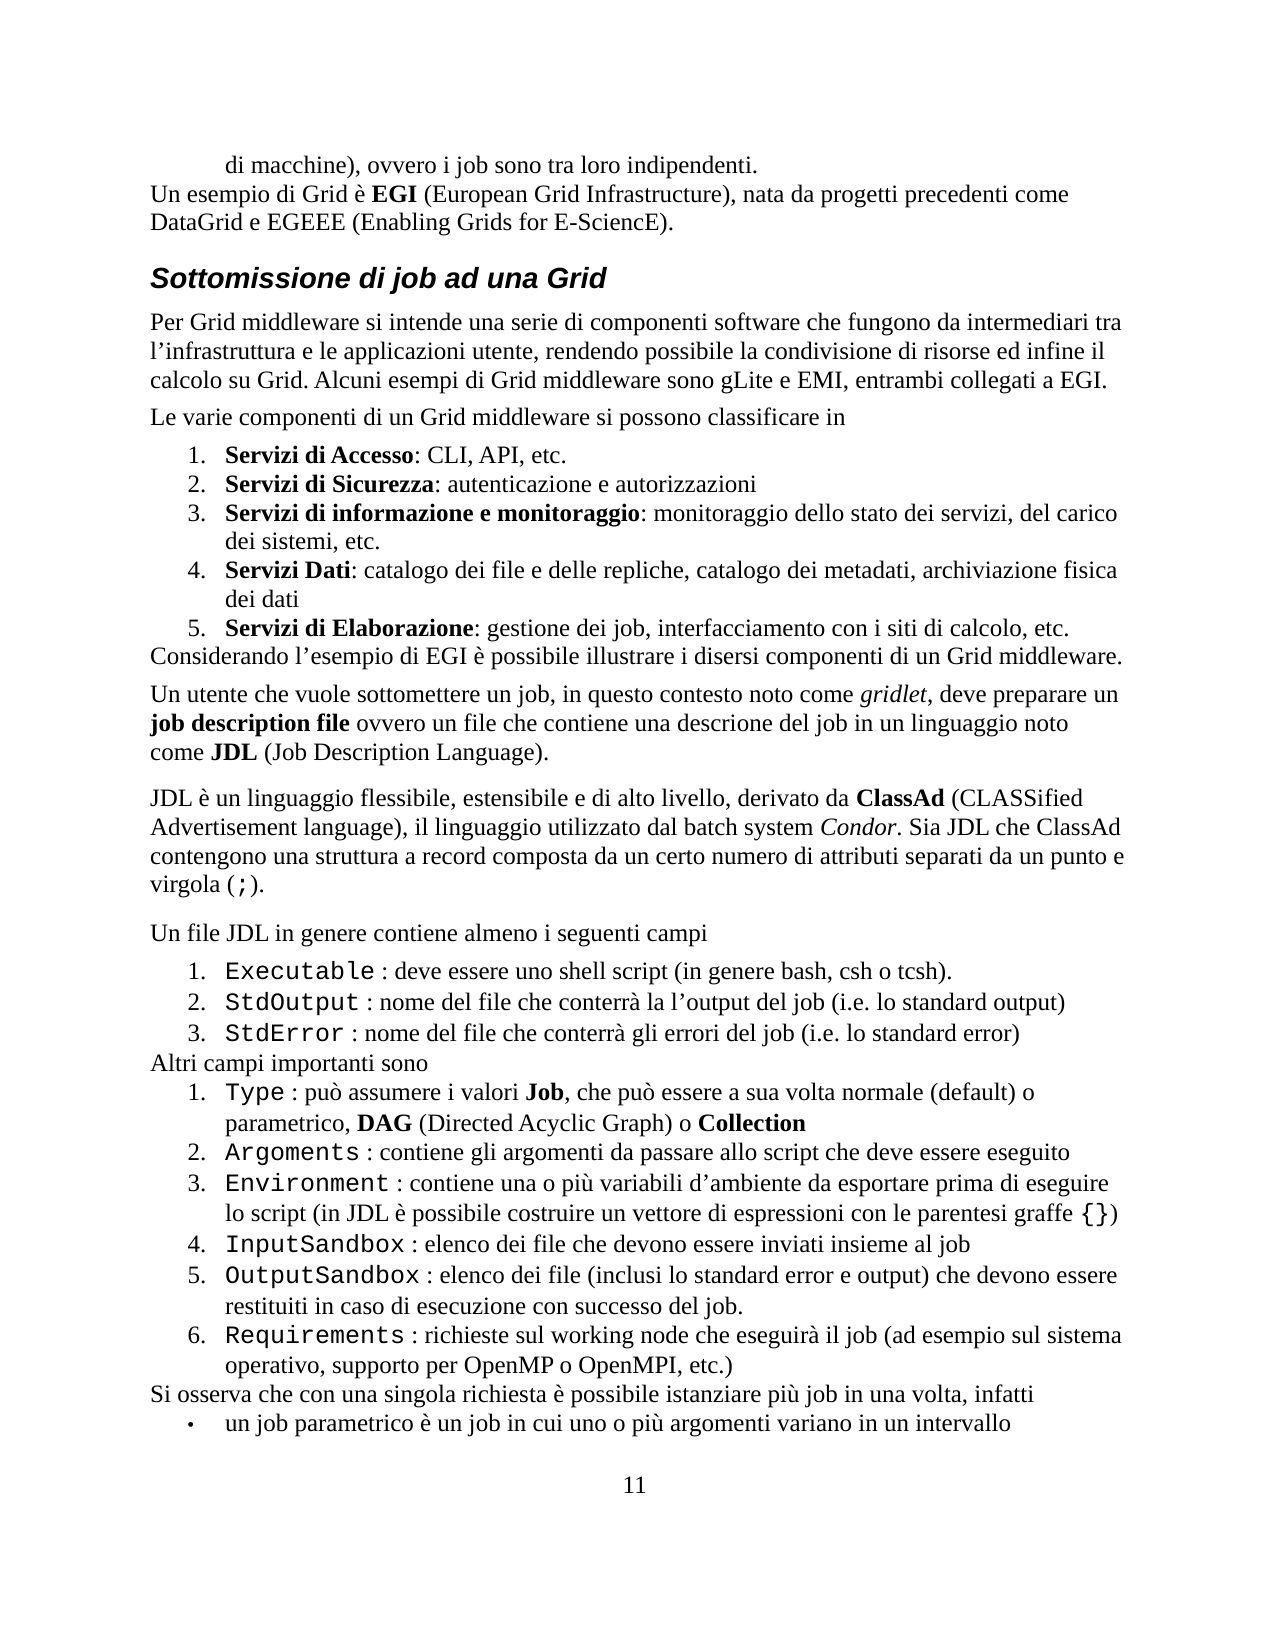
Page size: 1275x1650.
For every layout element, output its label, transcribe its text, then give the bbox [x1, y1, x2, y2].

list Servizi di Accesso: CLI, API, etc. [187, 440, 1125, 469]
list Servizi di Elaborazione: gestione dei job, interfacciamento con i siti di calcolo, etc. [187, 613, 1125, 641]
text Un esempio di Grid è EGI (European Grid Infrastructure), nata da progetti precedenti come DataGrid e EGEEE (Enabling Grids for E-SciencE). [150, 179, 1125, 236]
list un job parametrico è un job in cui uno o più argomenti variano in un intervallo [187, 1408, 1125, 1437]
list Type : può assumere i valori Job, che può essere a sua volta normale (default) o parametrico, DAG (Directed Acyclic Graph) o Collection [187, 1077, 1125, 1137]
text Considerando l’esempio di EGI è possibile illustrare i disersi componenti di un Grid middleware. [150, 641, 1125, 670]
list InputSandbox : elenco dei file che devono essere inviati insieme al job [187, 1229, 1125, 1260]
text Un utente che vuole sottomettere un job, in questo contesto noto come gridlet, deve preparare un job description file ovvero un file che contiene una descrione del job in un linguaggio noto come JDL (Job Description Language). [150, 679, 1125, 765]
text JDL è un linguaggio flessibile, estensibile e di alto livello, derivato da ClassAd (CLASSified Advertisement language), il linguaggio utilizzato dal batch system Condor. Sia JDL che ClassAd contengono una struttura a record composta da un certo numero di attributi separati da un punto e virgola (;). [150, 783, 1125, 900]
list Argoments : contiene gli argomenti da passare allo script che deve essere eseguito [187, 1137, 1125, 1168]
list Servizi Dati: catalogo dei file e delle repliche, catalogo dei metadati, archiviazione fisica dei dati [187, 555, 1125, 613]
list di macchine), ovvero i job sono tra loro indipendenti. [187, 150, 1125, 179]
list Servizi di Sicurezza: autenticazione e autorizzazioni [187, 469, 1125, 498]
list StdOutput : nome del file che conterrà la l’output del job (i.e. lo standard output) [187, 987, 1125, 1018]
text Si osserva che con una singola richiesta è possibile istanziare più job in una volta, infatti [150, 1379, 1125, 1408]
list Environment : contiene una o più variabili d’ambiente da esportare prima di eseguire lo script (in JDL è possibile costruire un vettore di espressioni con le parentesi graffe {}) [187, 1168, 1125, 1229]
list StdError : nome del file che conterrà gli errori del job (i.e. lo standard error) [187, 1018, 1125, 1048]
list OutputSandbox : elenco dei file (inclusi lo standard error e output) che devono essere restituiti in caso di esecuzione con successo del job. [187, 1260, 1125, 1320]
text Per Grid middleware si intende una serie di componenti software che fungono da intermediari tra l’infrastruttura e le applicazioni utente, rendendo possibile la condivisione di risorse ed infine il calcolo su Grid. Alcuni esempi di Grid middleware sono gLite e EMI, entrambi collegati a EGI. [150, 307, 1125, 393]
text Altri campi importanti sono [150, 1048, 1125, 1077]
text Un file JDL in genere contiene almeno i seguenti campi [150, 918, 1125, 947]
text Le varie componenti di un Grid middleware si possono classificare in [150, 402, 1125, 431]
list Executable : deve essere uno shell script (in genere bash, csh o tcsh). [187, 956, 1125, 987]
subtitle Sottomissione di job ad una Grid [150, 261, 1125, 295]
list Servizi di informazione e monitoraggio: monitoraggio dello stato dei servizi, del carico dei sistemi, etc. [187, 498, 1125, 555]
list Requirements : richieste sul working node che eseguirà il job (ad esempio sul sistema operativo, supporto per OpenMP o OpenMPI, etc.) [187, 1320, 1125, 1379]
